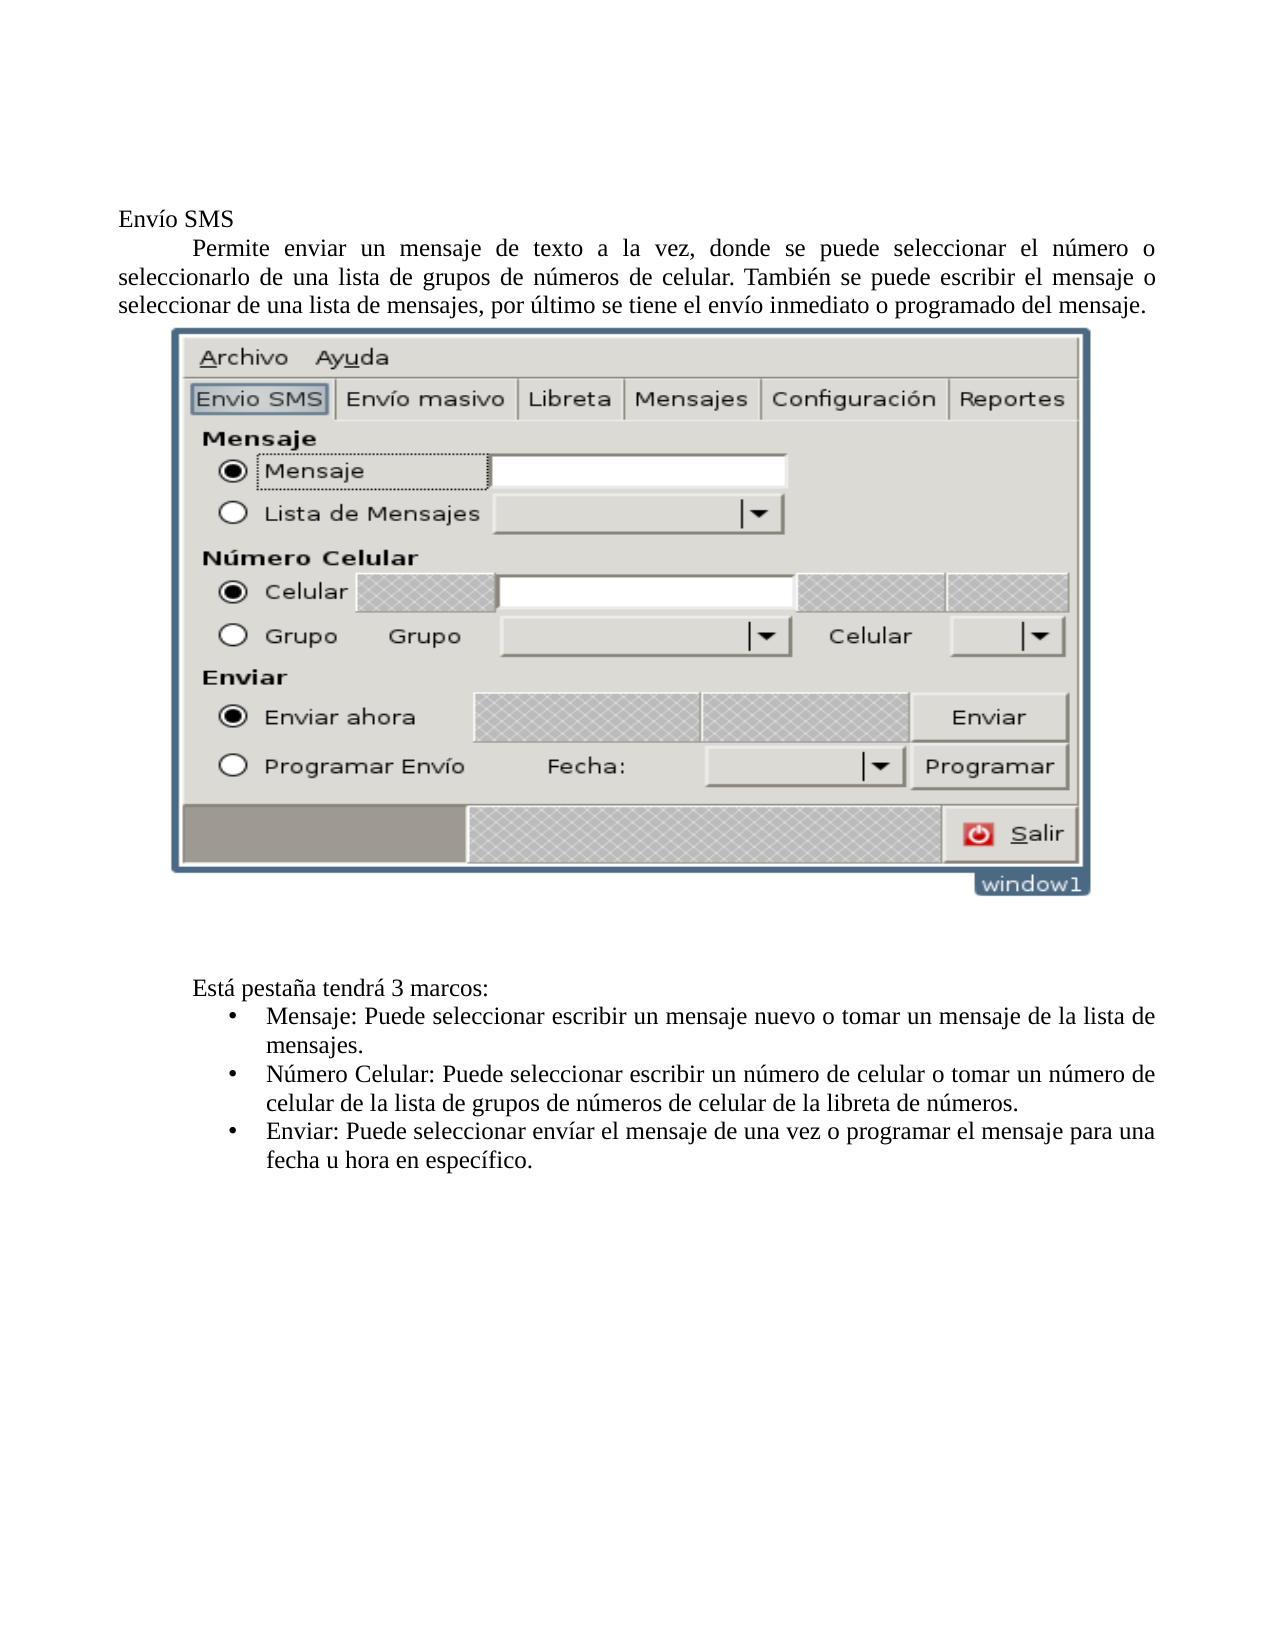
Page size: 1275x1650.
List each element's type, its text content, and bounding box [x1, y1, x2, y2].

list Mensaje: Puede seleccionar escribir un mensaje nuevo o tomar un mensaje de la lista de mensajes. [228, 1001, 1157, 1059]
text Está pestaña tendrá 3 marcos: [118, 973, 1157, 1001]
text Permite enviar un mensaje de texto a la vez, donde se puede seleccionar el número o seleccionarlo de una lista de grupos de números de celular. También se puede escribir el mensaje o seleccionar de una lista de mensajes, por último se tiene el envío inmediato o programado del mensaje. [118, 233, 1157, 319]
text Envío SMS [118, 204, 1157, 233]
list Enviar: Puede seleccionar envíar el mensaje de una vez o programar el mensaje para una fecha u hora en específico. [228, 1116, 1157, 1174]
picture [168, 319, 1108, 916]
list Número Celular: Puede seleccionar escribir un número de celular o tomar un número de celular de la lista de grupos de números de celular de la libreta de números. [228, 1059, 1157, 1116]
